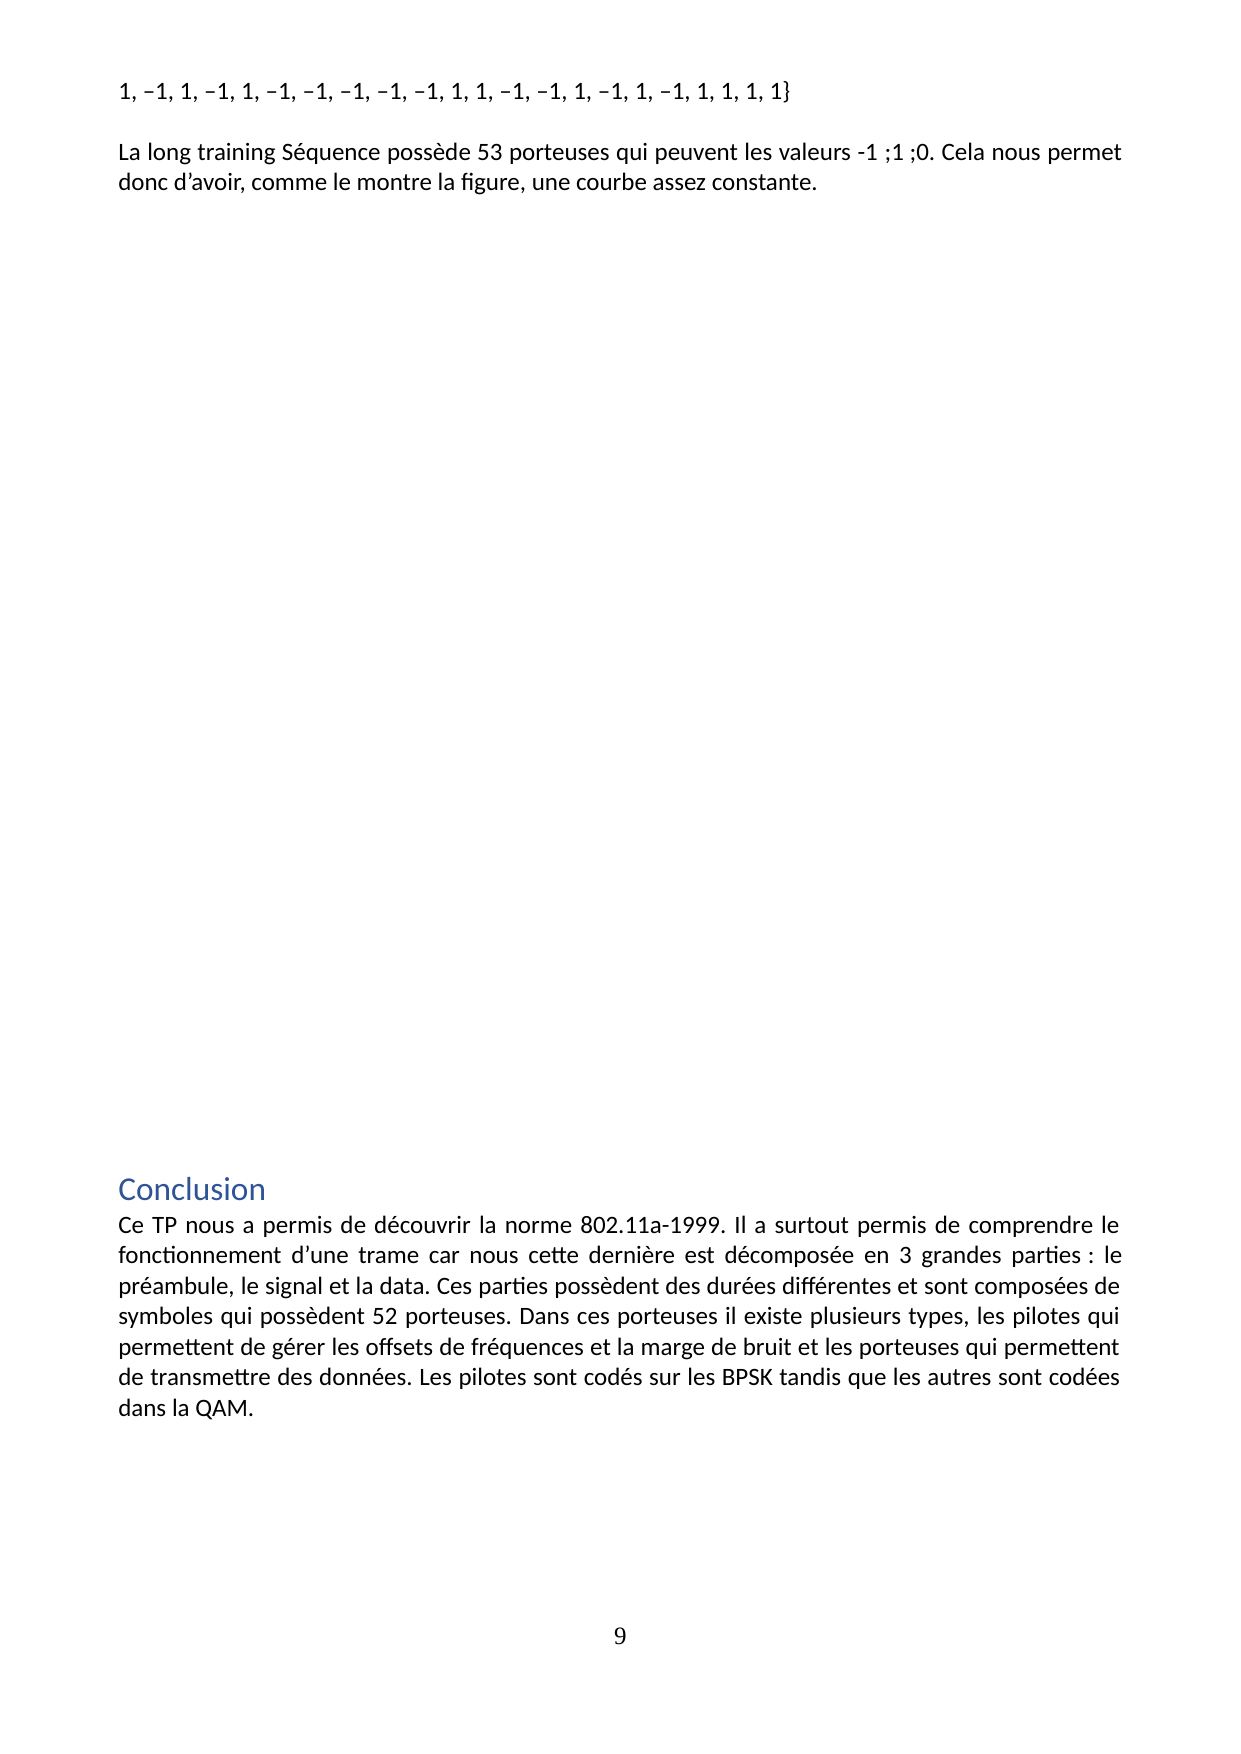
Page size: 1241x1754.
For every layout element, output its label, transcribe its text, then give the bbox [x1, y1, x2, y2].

subtitle Conclusion [118, 1168, 1122, 1209]
text Ce TP nous a permis de découvrir la norme 802.11a-1999. Il a surtout permis de comprendre le fonctionnement d’une trame car nous cette dernière est décomposée en 3 grandes parties : le préambule, le signal et la data. Ces parties possèdent des durées différentes et sont composées de symboles qui possèdent 52 porteuses. Dans ces porteuses il existe plusieurs types, les pilotes qui permettent de gérer les offsets de fréquences et la marge de bruit et les porteuses qui permettent de transmettre des données. Les pilotes sont codés sur les BPSK tandis que les autres sont codées dans la QAM. [118, 1209, 1122, 1423]
text La long training Séquence possède 53 porteuses qui peuvent les valeurs -1 ;1 ;0. Cela nous permet donc d’avoir, comme le montre la figure, une courbe assez constante. [118, 136, 1122, 197]
text 1, –1, 1, –1, 1, –1, –1, –1, –1, –1, 1, 1, –1, –1, 1, –1, 1, –1, 1, 1, 1, 1} [118, 75, 1122, 106]
